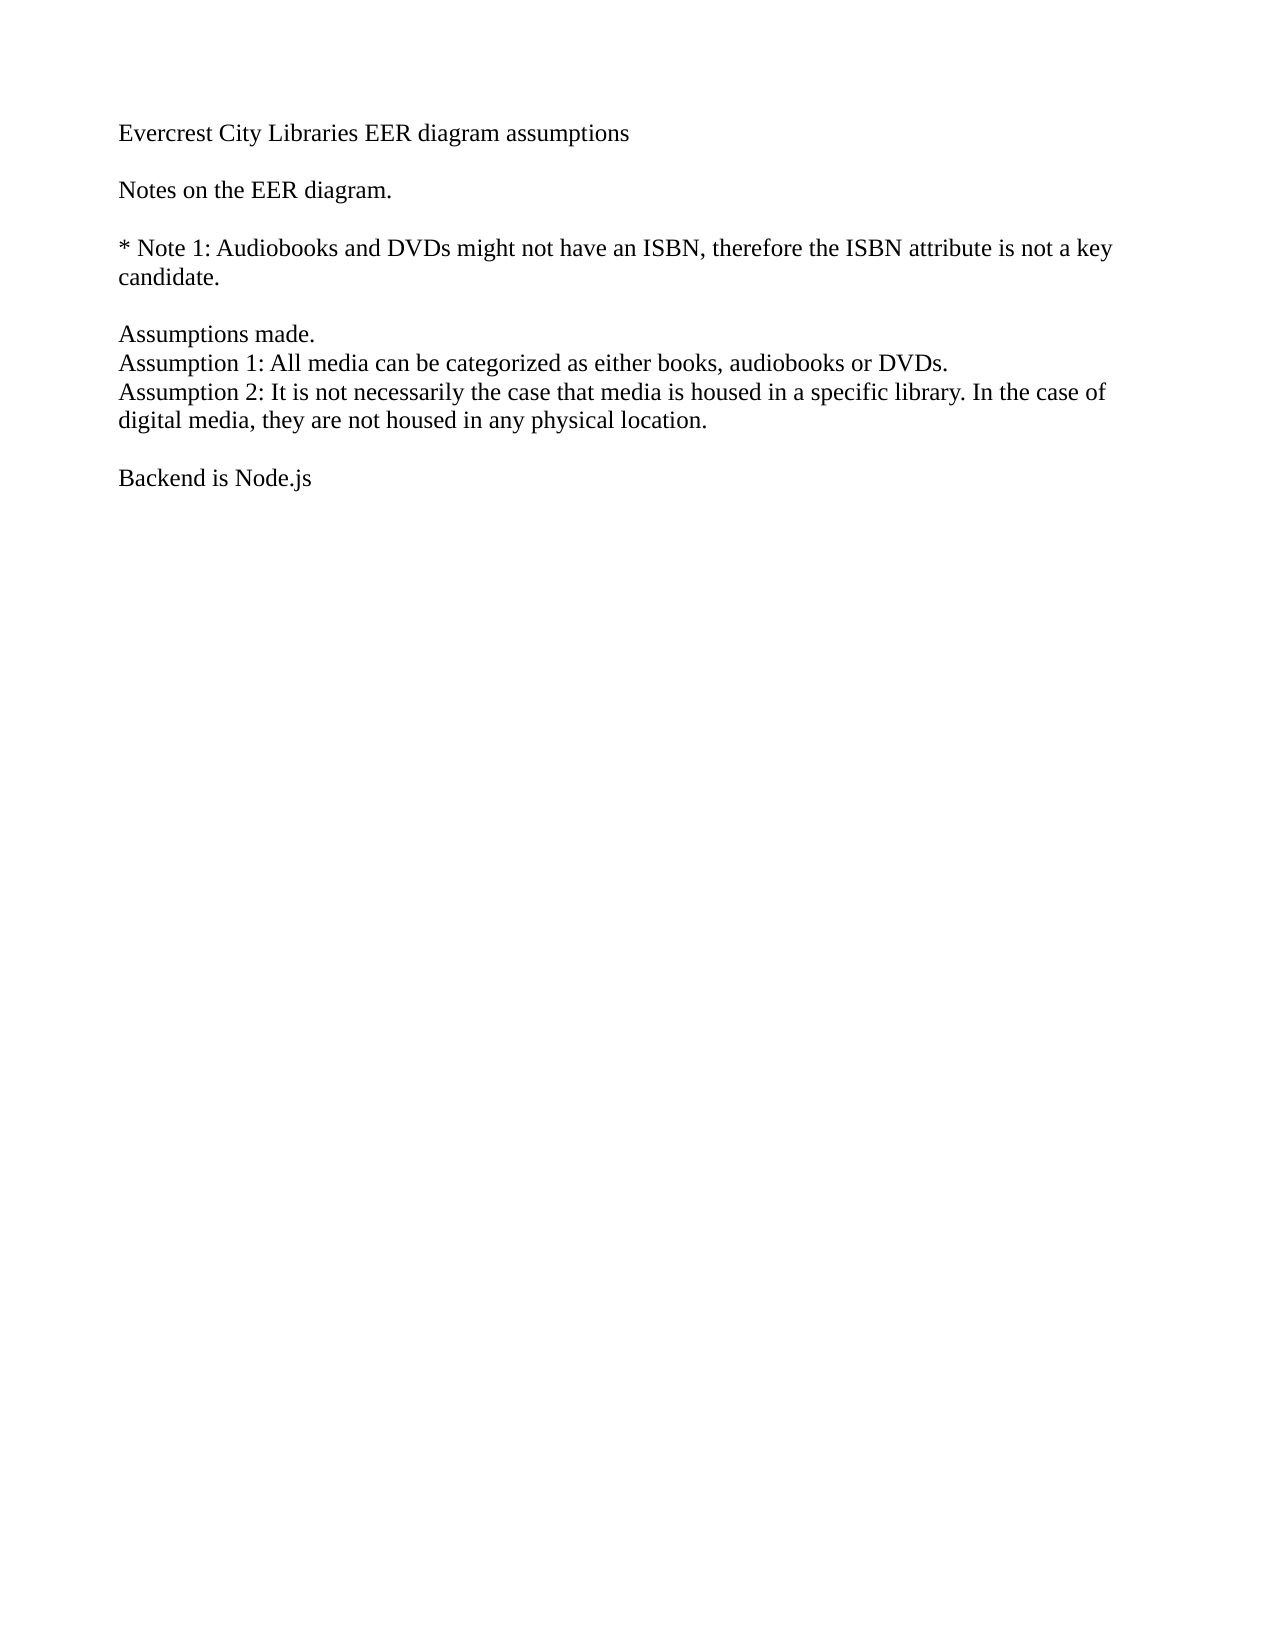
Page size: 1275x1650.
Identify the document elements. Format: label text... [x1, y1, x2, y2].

text Backend is Node.js [118, 463, 1157, 492]
text Assumption 1: All media can be categorized as either books, audiobooks or DVDs. [118, 348, 1157, 377]
text Evercrest City Libraries EER diagram assumptions [118, 118, 1157, 147]
text * Note 1: Audiobooks and DVDs might not have an ISBN, therefore the ISBN attribute is not a key candidate. [118, 233, 1157, 291]
text Assumption 2: It is not necessarily the case that media is housed in a specific library. In the case of digital media, they are not housed in any physical location. [118, 377, 1157, 434]
text Assumptions made. [118, 319, 1157, 348]
text Notes on the EER diagram. [118, 176, 1157, 204]
